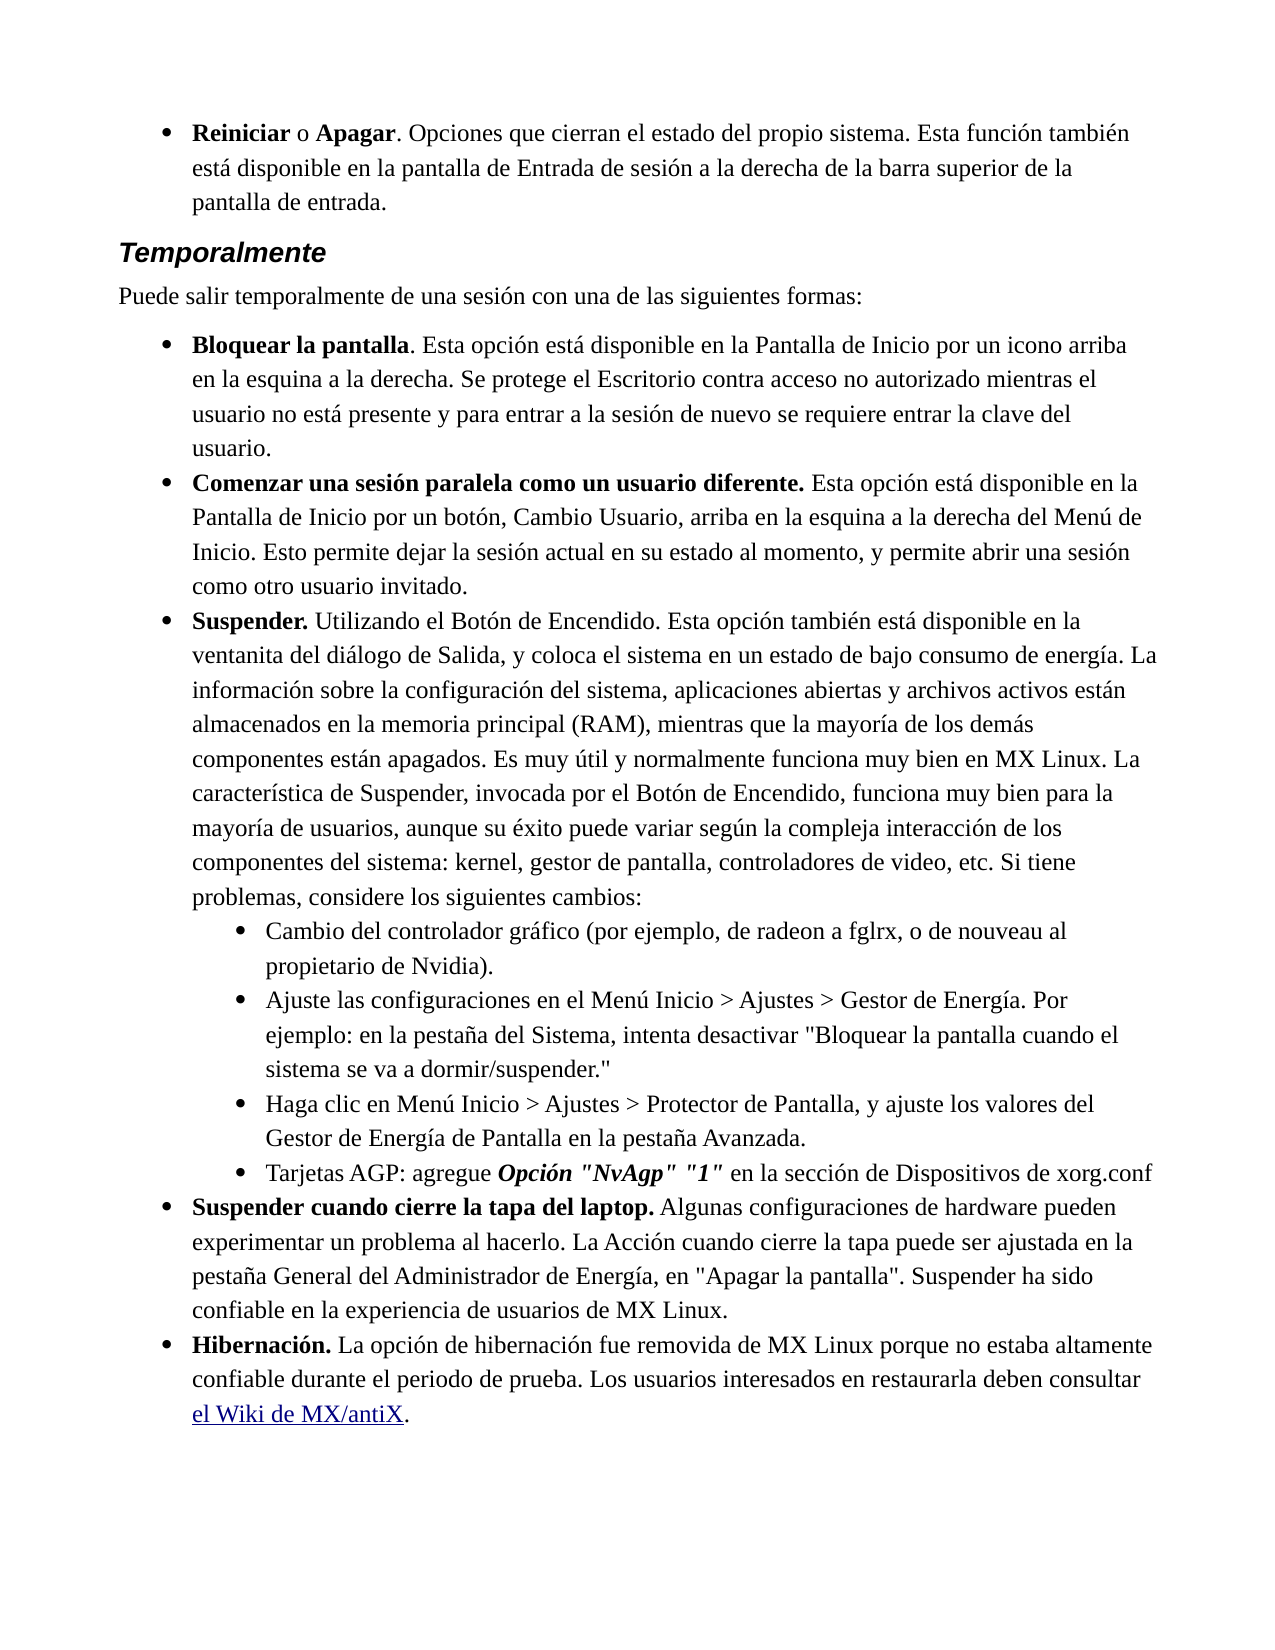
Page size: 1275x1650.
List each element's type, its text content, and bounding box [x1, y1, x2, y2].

list Haga clic en Menú Inicio > Ajustes > Protector de Pantalla, y ajuste los valores del Gestor de Energía de Pantalla en la pestaña Avanzada. [236, 1089, 1157, 1152]
list Suspender cuando cierre la tapa del laptop. Algunas configuraciones de hardware pueden experimentar un problema al hacerlo. La Acción cuando cierre la tapa puede ser ajustada en la pestaña General del Administrador de Energía, en "Apagar la pantalla". Suspender ha sido confiable en la experiencia de usuarios de MX Linux. [162, 1192, 1157, 1324]
list Ajuste las configuraciones en el Menú Inicio > Ajustes > Gestor de Energía. Por ejemplo: en la pestaña del Sistema, intenta desactivar "Bloquear la pantalla cuando el sistema se va a dormir/suspender." [236, 985, 1157, 1083]
list Suspender. Utilizando el Botón de Encendido. Esta opción también está disponible en la ventanita del diálogo de Salida, y coloca el sistema en un estado de bajo consumo de energía. La información sobre la configuración del sistema, aplicaciones abiertas y archivos activos están almacenados en la memoria principal (RAM), mientras que la mayoría de los demás componentes están apagados. Es muy útil y normalmente funciona muy bien en MX Linux. La característica de Suspender, invocada por el Botón de Encendido, funciona muy bien para la mayoría de usuarios, aunque su éxito puede variar según la compleja interacción de los componentes del sistema: kernel, gestor de pantalla, controladores de video, etc. Si tiene problemas, considere los siguientes cambios: [162, 606, 1157, 911]
list Bloquear la pantalla. Esta opción está disponible en la Pantalla de Inicio por un icono arriba en la esquina a la derecha. Se protege el Escritorio contra acceso no autorizado mientras el usuario no está presente y para entrar a la sesión de nuevo se requiere entrar la clave del usuario. [162, 330, 1157, 462]
list Hibernación. La opción de hibernación fue removida de MX Linux porque no estaba altamente confiable durante el periodo de prueba. Los usuarios interesados en restaurarla deben consultar el Wiki de MX/antiX. [162, 1330, 1157, 1428]
subtitle Temporalmente [118, 236, 1157, 268]
text Puede salir temporalmente de una sesión con una de las siguientes formas: [118, 281, 1157, 310]
list Comenzar una sesión paralela como un usuario diferente. Esta opción está disponible en la Pantalla de Inicio por un botón, Cambio Usuario, arriba en la esquina a la derecha del Menú de Inicio. Esto permite dejar la sesión actual en su estado al momento, y permite abrir una sesión como otro usuario invitado. [162, 468, 1157, 600]
list Reiniciar o Apagar. Opciones que cierran el estado del propio sistema. Esta función también está disponible en la pantalla de Entrada de sesión a la derecha de la barra superior de la pantalla de entrada. [162, 118, 1157, 216]
list Cambio del controlador gráfico (por ejemplo, de radeon a fglrx, o de nouveau al propietario de Nvidia). [236, 916, 1157, 979]
list Tarjetas AGP: agregue Opción "NvAgp" "1" en la sección de Dispositivos de xorg.conf [236, 1158, 1157, 1186]
